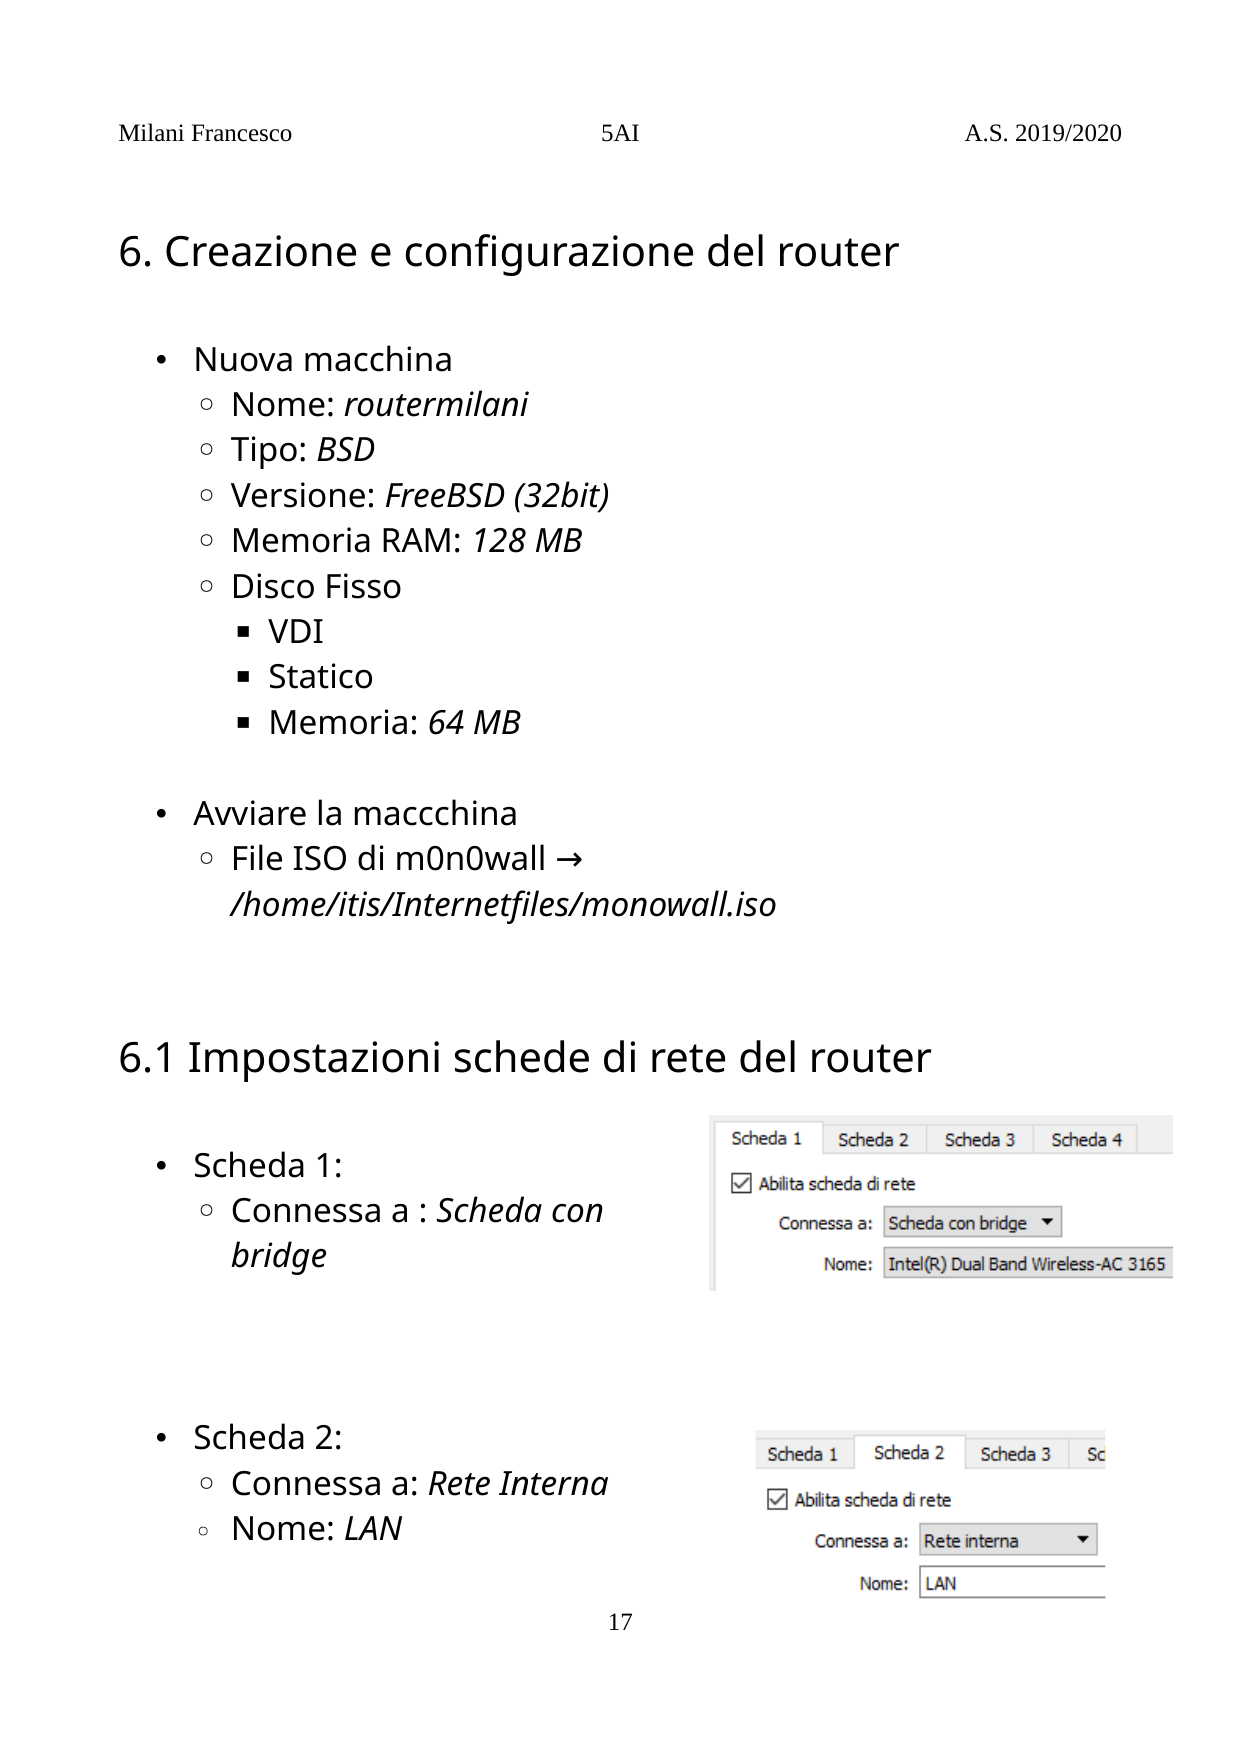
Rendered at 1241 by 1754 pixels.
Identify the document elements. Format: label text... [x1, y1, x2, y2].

list Avviare la maccchina [156, 789, 1122, 835]
list Scheda 2: [156, 1414, 1122, 1459]
text 6. Creazione e configurazione del router [118, 222, 1122, 278]
list Versione: FreeBSD (32bit) [193, 472, 1122, 517]
list Statico [231, 653, 1122, 699]
list Disco Fisso [193, 562, 1122, 608]
list File ISO di m0n0wall → /home/itis/Internetfiles/monowall.iso [193, 835, 1122, 926]
list [1106, 1505, 1122, 1550]
list Scheda 1: [156, 1141, 708, 1187]
list Nome: routermilani [193, 381, 1122, 426]
list Connessa a: Rete Interna [193, 1459, 755, 1505]
list [1106, 1459, 1122, 1505]
list Nome: LAN [193, 1505, 755, 1550]
picture [755, 1430, 1106, 1605]
list Connessa a : Scheda con bridge [193, 1187, 708, 1278]
picture [708, 1115, 1173, 1291]
list VDI [231, 608, 1122, 653]
list Nuova macchina [156, 335, 1122, 381]
list Memoria RAM: 128 MB [193, 517, 1122, 562]
list Tipo: BSD [193, 426, 1122, 472]
text 6.1 Impostazioni schede di rete del router [118, 1028, 1122, 1085]
list Memoria: 64 MB [231, 699, 1122, 744]
